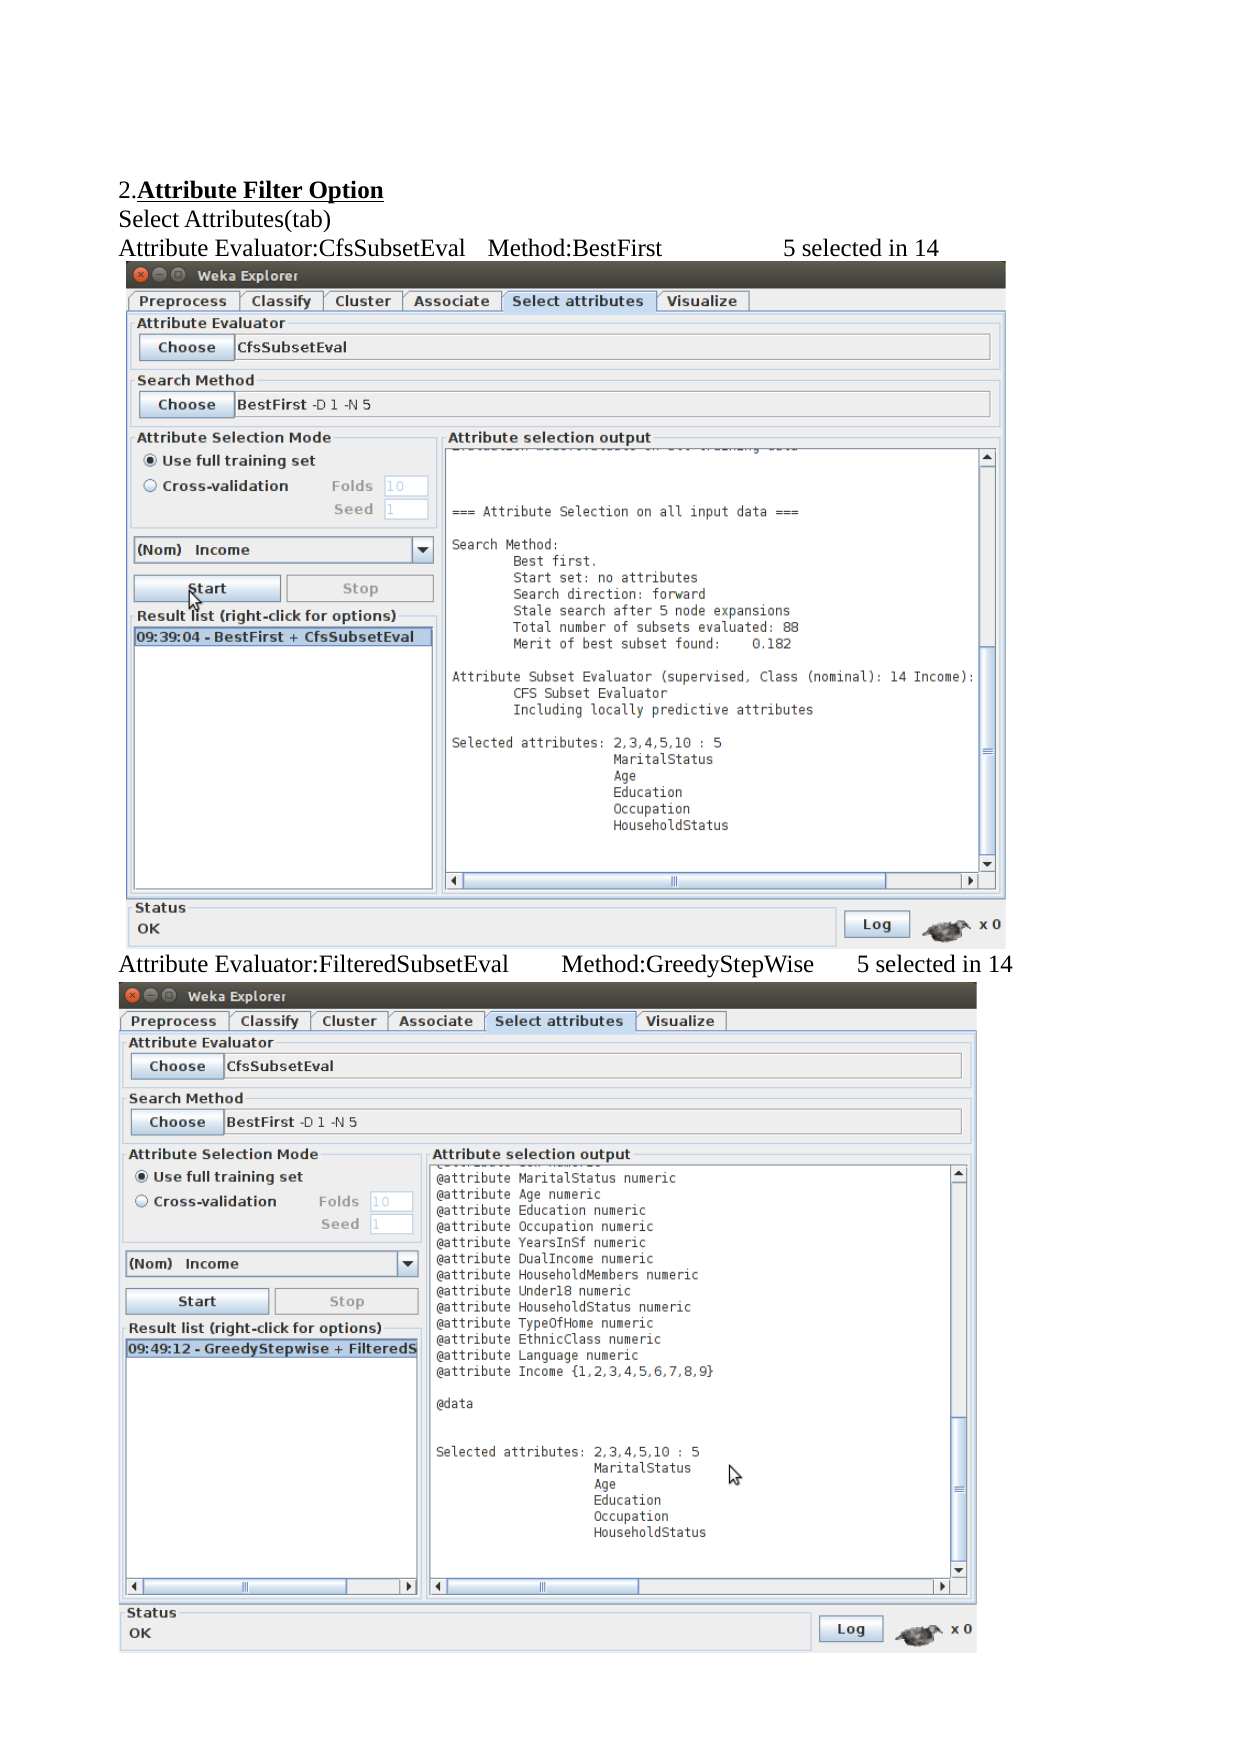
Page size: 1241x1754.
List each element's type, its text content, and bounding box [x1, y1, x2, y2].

picture [118, 982, 977, 1653]
picture [126, 261, 1006, 949]
text Attribute Evaluator:FilteredSubsetEval Method:GreedyStepWise 5 selected in 14 [118, 262, 1122, 978]
text Select Attributes(tab) [118, 204, 1122, 233]
text Attribute Evaluator:CfsSubsetEval Method:BestFirst 5 selected in 14 [118, 233, 1122, 262]
text 2.Attribute Filter Option [118, 176, 1122, 204]
